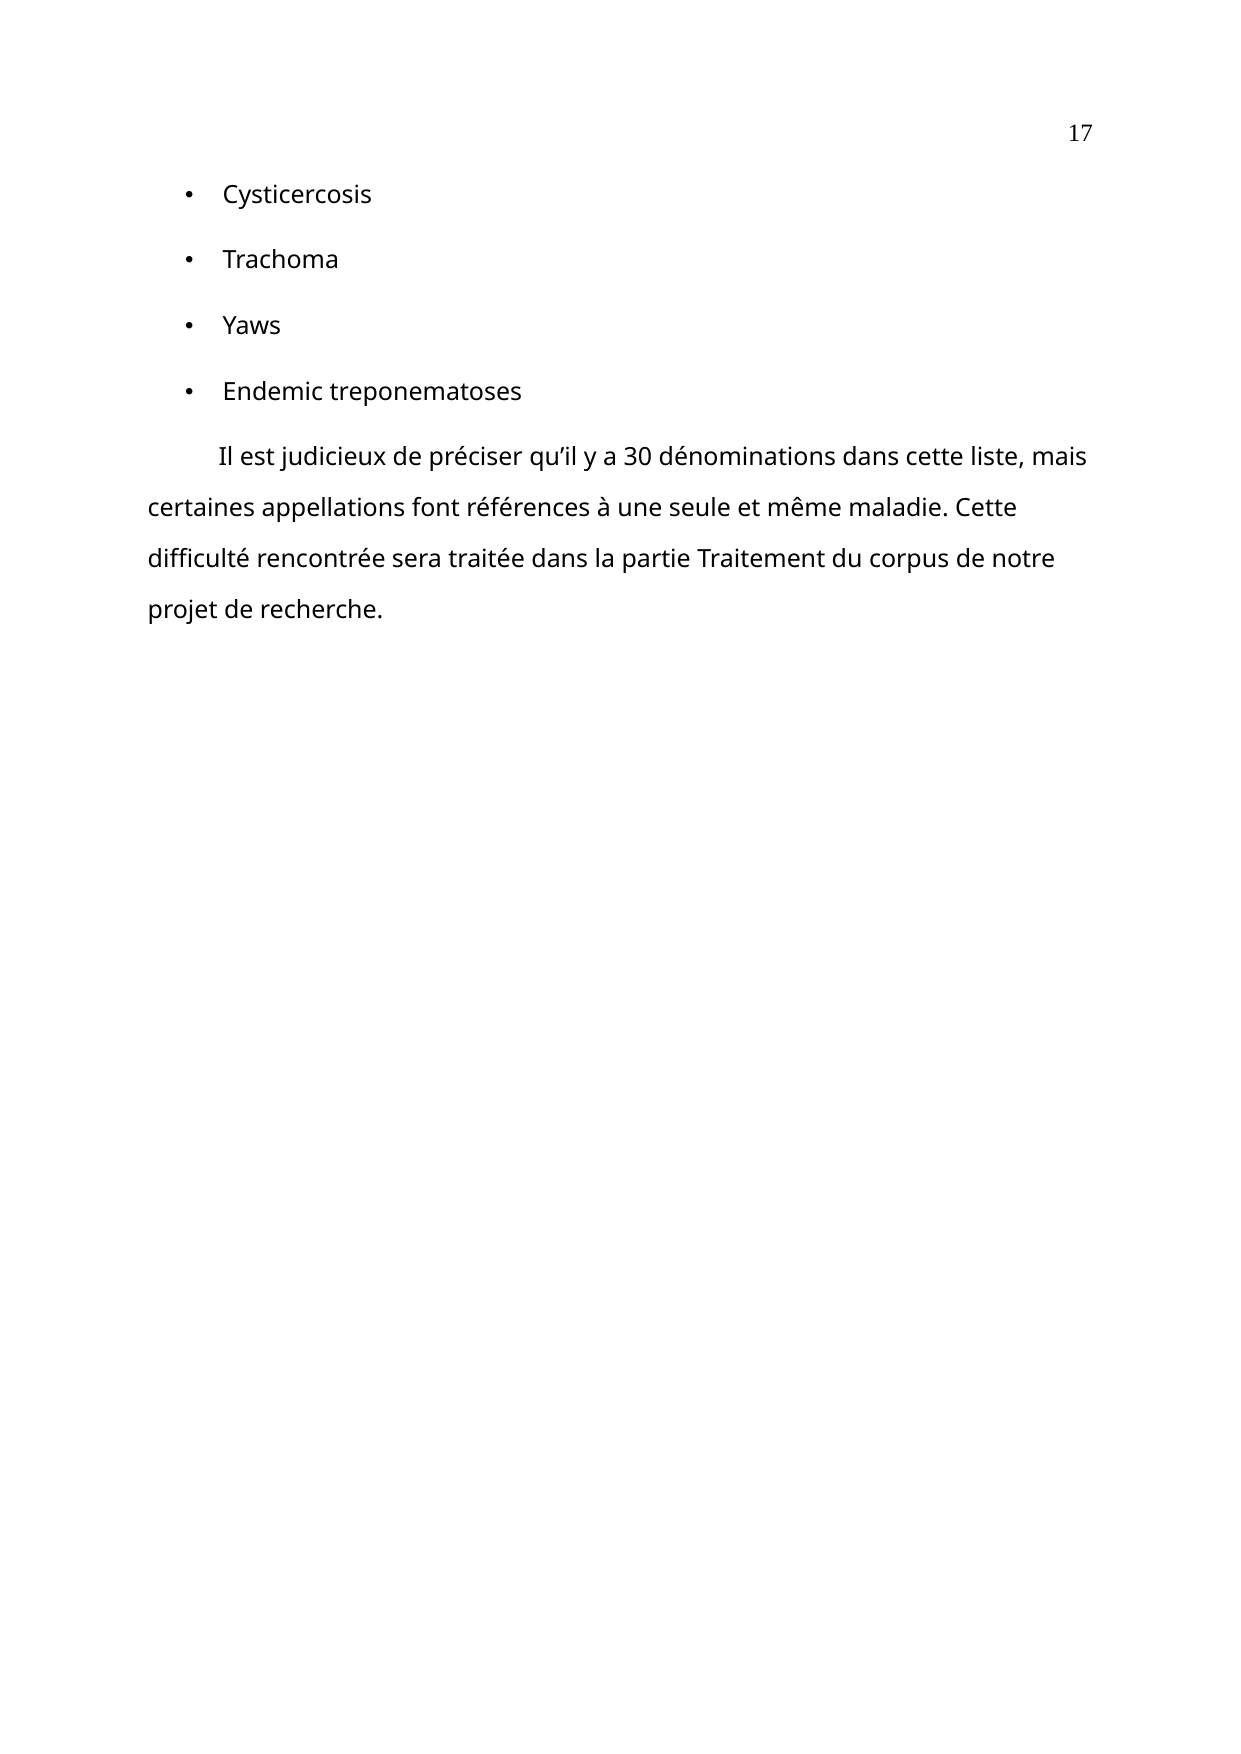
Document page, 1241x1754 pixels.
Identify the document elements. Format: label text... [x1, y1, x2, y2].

list Endemic treponematoses [185, 373, 1092, 407]
list Cysticercosis [185, 176, 1092, 210]
text Il est judicieux de préciser qu’il y a 30 dénominations dans cette liste, mais certaines appellations font références à une seule et même maladie. Cette difficulté rencontrée sera traitée dans la partie Traitement du corpus de notre projet de recherche. [147, 439, 1092, 626]
list Trachoma [185, 242, 1092, 276]
list Yaws [185, 308, 1092, 342]
